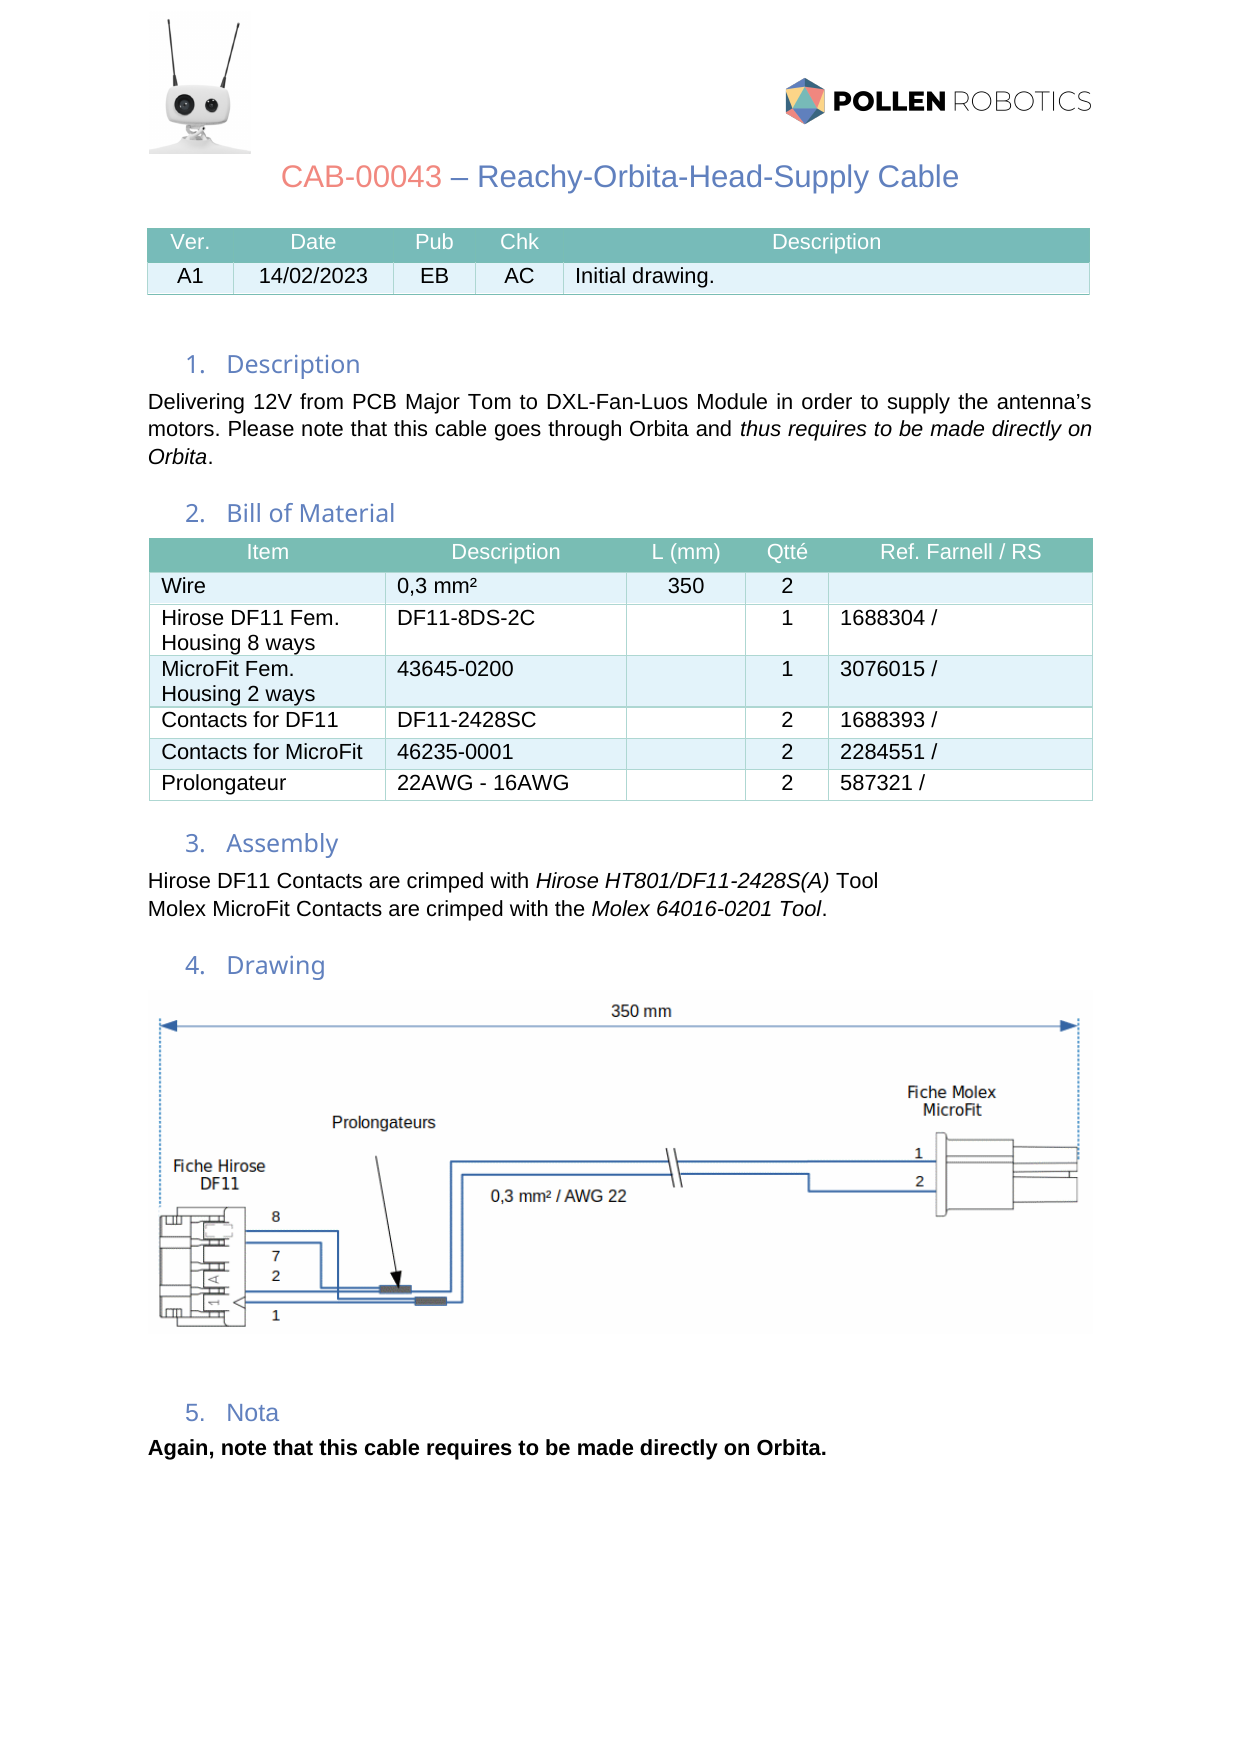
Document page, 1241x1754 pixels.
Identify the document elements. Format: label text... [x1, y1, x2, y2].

table_header L (mm) [627, 539, 745, 572]
table_cell 3076015 / [829, 656, 1092, 706]
table_cell 1 [746, 656, 828, 706]
table_cell 2 [746, 770, 828, 800]
subtitle Assembly [185, 826, 1093, 860]
table_cell [627, 605, 745, 655]
table_header Description [564, 229, 1089, 262]
table_cell 2 [746, 739, 828, 769]
picture [149, 11, 251, 154]
table_cell 2 [746, 708, 828, 737]
table_cell 1688304 / [829, 605, 1092, 655]
table_header Description [386, 539, 626, 572]
table_cell Hirose DF11 Fem. Housing 8 ways [150, 605, 385, 655]
table_header Ref. Farnell / RS [829, 539, 1092, 572]
subtitle Bill of Material [185, 496, 1093, 529]
table_cell 2284551 / [829, 739, 1092, 769]
subtitle Description [185, 346, 1093, 381]
table_cell 14/02/2023 [234, 263, 393, 293]
table_cell 22AWG - 16AWG [386, 770, 626, 800]
table_cell [627, 739, 745, 769]
table_header Ver. [148, 229, 233, 262]
table_cell DF11-8DS-2C [386, 605, 626, 655]
list Molex MicroFit Contacts are crimped with the Molex 64016-0201 Tool. [148, 896, 1093, 921]
table_cell 43645-0200 [386, 656, 626, 706]
table_header Pub [394, 229, 475, 262]
table_cell Contacts for DF11 [150, 708, 385, 737]
text Again, note that this cable requires to be made directly on Orbita. [148, 1435, 1093, 1460]
table_cell DF11-2428SC [386, 708, 626, 737]
table_cell A1 [148, 263, 233, 293]
picture [147, 990, 1093, 1334]
table_cell AC [476, 263, 563, 293]
table_cell Prolongateur [150, 770, 385, 800]
table_cell EB [394, 263, 475, 293]
table_header Date [234, 229, 393, 262]
table_cell 587321 / [829, 770, 1092, 800]
table_cell 1 [746, 605, 828, 655]
subtitle Drawing [185, 947, 1093, 982]
table_cell MicroFit Fem. Housing 2 ways [150, 656, 385, 706]
text CAB-00043 – Reachy-Orbita-Head-Supply Cable [148, 158, 1093, 194]
subtitle Nota [185, 1398, 1093, 1427]
table_header Chk [476, 229, 563, 262]
table_cell Initial drawing. [564, 263, 1089, 293]
table_cell [829, 573, 1092, 603]
table_header Qtté [746, 539, 828, 572]
table_cell Contacts for MicroFit [150, 739, 385, 769]
table_cell 350 [627, 573, 745, 603]
table_cell [627, 708, 745, 737]
table_cell [627, 770, 745, 800]
list Hirose DF11 Contacts are crimped with Hirose HT801/DF11-2428S(A) Tool [148, 868, 1093, 893]
table_cell 1688393 / [829, 708, 1092, 737]
table_cell 2 [746, 573, 828, 603]
table_cell 46235-0001 [386, 739, 626, 769]
table_cell [627, 656, 745, 706]
table_cell Wire [150, 573, 385, 603]
table_cell 0,3 mm² [386, 573, 626, 603]
picture [785, 73, 1093, 129]
text Delivering 12V from PCB Major Tom to DXL-Fan-Luos Module in order to supply the antenna’s motors. Please note that this cable goes through Orbita and thus requires to be made directly on Orbita. [148, 389, 1093, 469]
table_header Item [150, 539, 385, 572]
